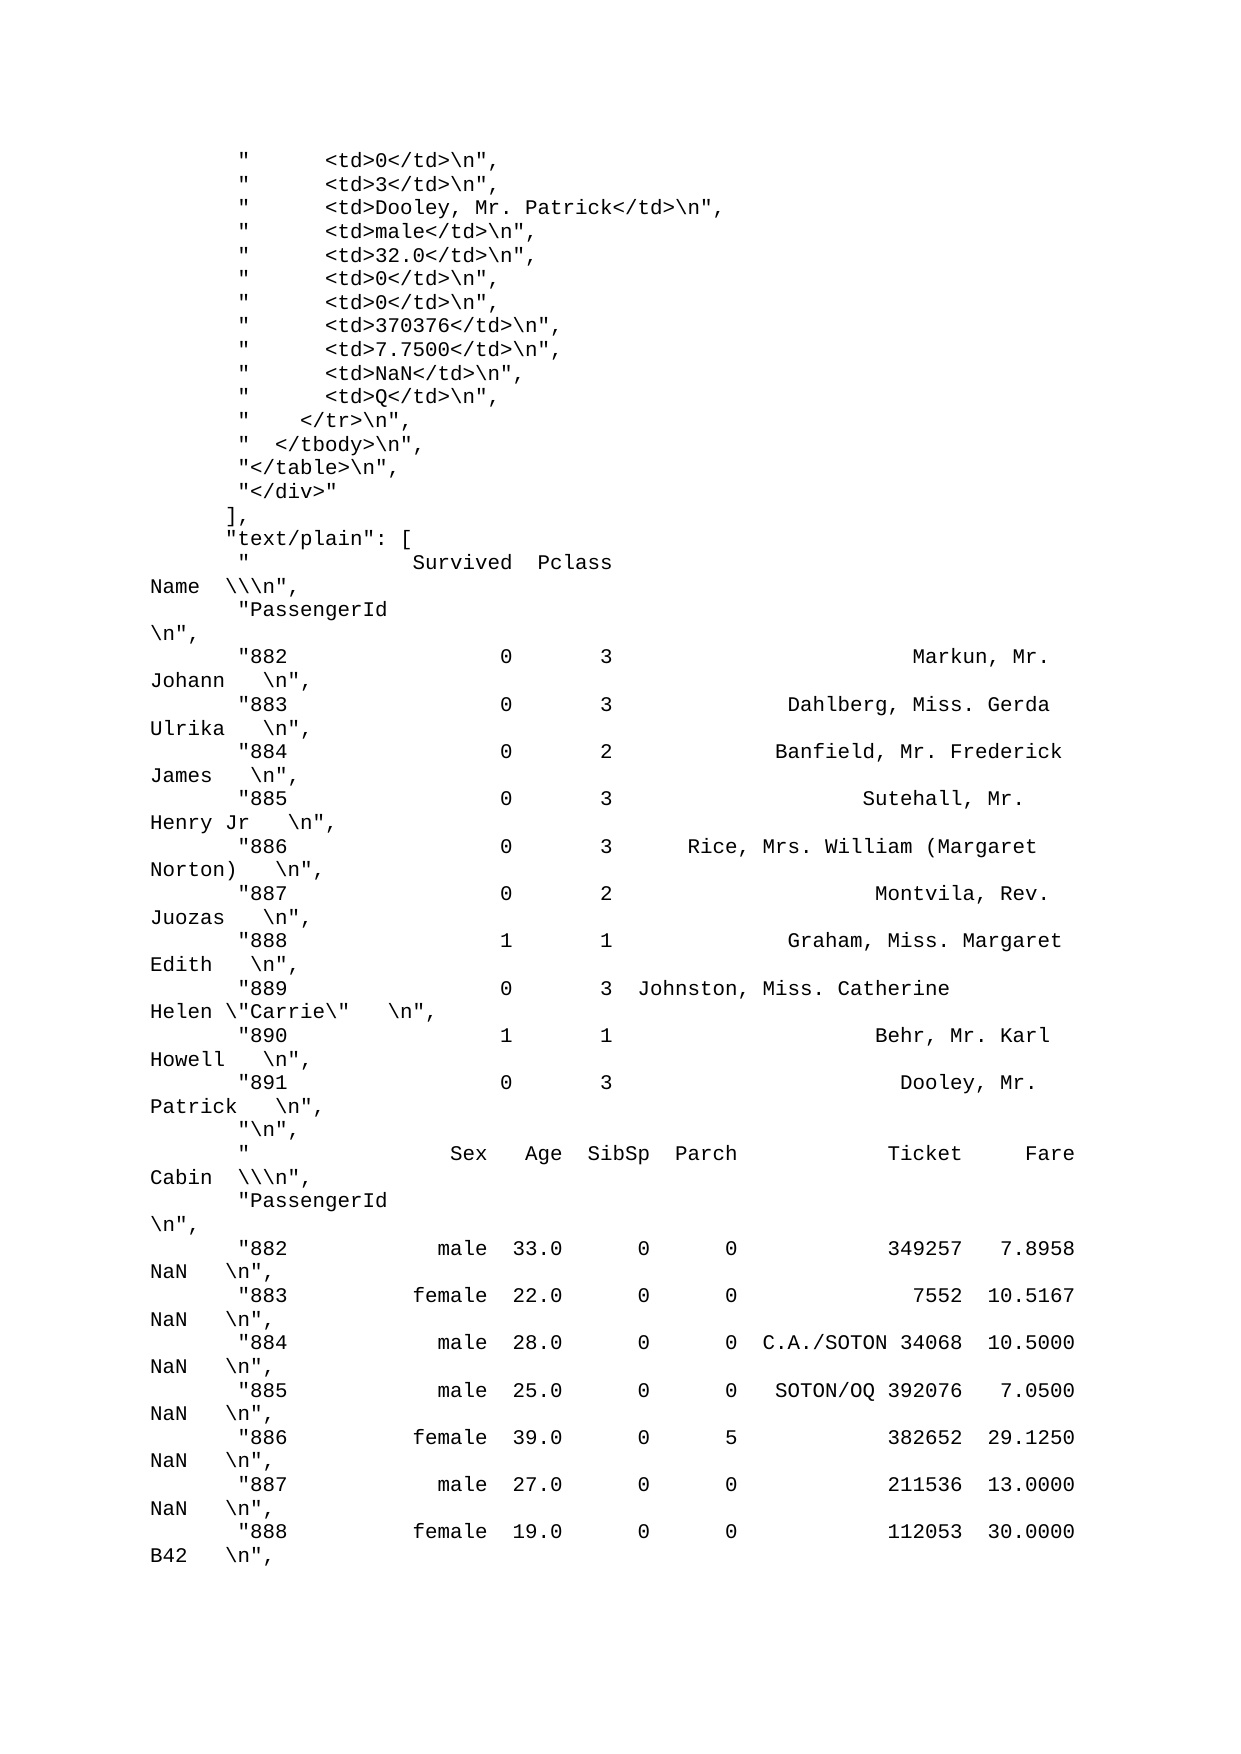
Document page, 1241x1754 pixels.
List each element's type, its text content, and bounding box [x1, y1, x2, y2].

text "883 0 3 Dahlberg, Miss. Gerda Ulrika \n", [150, 694, 1090, 741]
text " Survived Pclass Name \\\n", [150, 552, 1090, 599]
text "883 female 22.0 0 0 7552 10.5167 NaN \n", [150, 1285, 1090, 1332]
text "889 0 3 Johnston, Miss. Catherine Helen \"Carrie\" \n", [150, 978, 1090, 1025]
text "</table>\n", [150, 457, 1090, 481]
text "890 1 1 Behr, Mr. Karl Howell \n", [150, 1025, 1090, 1072]
text "882 male 33.0 0 0 349257 7.8958 NaN \n", [150, 1238, 1090, 1285]
text " <td>3</td>\n", [150, 174, 1090, 197]
text "\n", [150, 1119, 1090, 1143]
text " Sex Age SibSp Parch Ticket Fare Cabin \\\n", [150, 1143, 1090, 1190]
text "PassengerId \n", [150, 1190, 1090, 1238]
text " <td>0</td>\n", [150, 150, 1090, 174]
text "887 male 27.0 0 0 211536 13.0000 NaN \n", [150, 1474, 1090, 1521]
text " <td>Q</td>\n", [150, 386, 1090, 410]
text "884 male 28.0 0 0 C.A./SOTON 34068 10.5000 NaN \n", [150, 1332, 1090, 1379]
text "888 1 1 Graham, Miss. Margaret Edith \n", [150, 930, 1090, 978]
text " <td>NaN</td>\n", [150, 363, 1090, 386]
text " <td>7.7500</td>\n", [150, 339, 1090, 363]
text " <td>370376</td>\n", [150, 316, 1090, 339]
text "882 0 3 Markun, Mr. Johann \n", [150, 647, 1090, 694]
text " <td>32.0</td>\n", [150, 244, 1090, 268]
text "885 0 3 Sutehall, Mr. Henry Jr \n", [150, 788, 1090, 836]
text "887 0 2 Montvila, Rev. Juozas \n", [150, 883, 1090, 930]
text " <td>0</td>\n", [150, 268, 1090, 292]
text "885 male 25.0 0 0 SOTON/OQ 392076 7.0500 NaN \n", [150, 1379, 1090, 1427]
text ], [150, 505, 1090, 528]
text " <td>male</td>\n", [150, 221, 1090, 244]
text "</div>" [150, 481, 1090, 505]
text "891 0 3 Dooley, Mr. Patrick \n", [150, 1072, 1090, 1119]
text " <td>Dooley, Mr. Patrick</td>\n", [150, 197, 1090, 221]
text " </tr>\n", [150, 410, 1090, 434]
text "888 female 19.0 0 0 112053 30.0000 B42 \n", [150, 1521, 1090, 1569]
text "886 female 39.0 0 5 382652 29.1250 NaN \n", [150, 1427, 1090, 1474]
text "884 0 2 Banfield, Mr. Frederick James \n", [150, 741, 1090, 788]
text "PassengerId \n", [150, 599, 1090, 647]
text "text/plain": [ [150, 528, 1090, 552]
text "886 0 3 Rice, Mrs. William (Margaret Norton) \n", [150, 836, 1090, 883]
text " </tbody>\n", [150, 434, 1090, 457]
text " <td>0</td>\n", [150, 292, 1090, 316]
